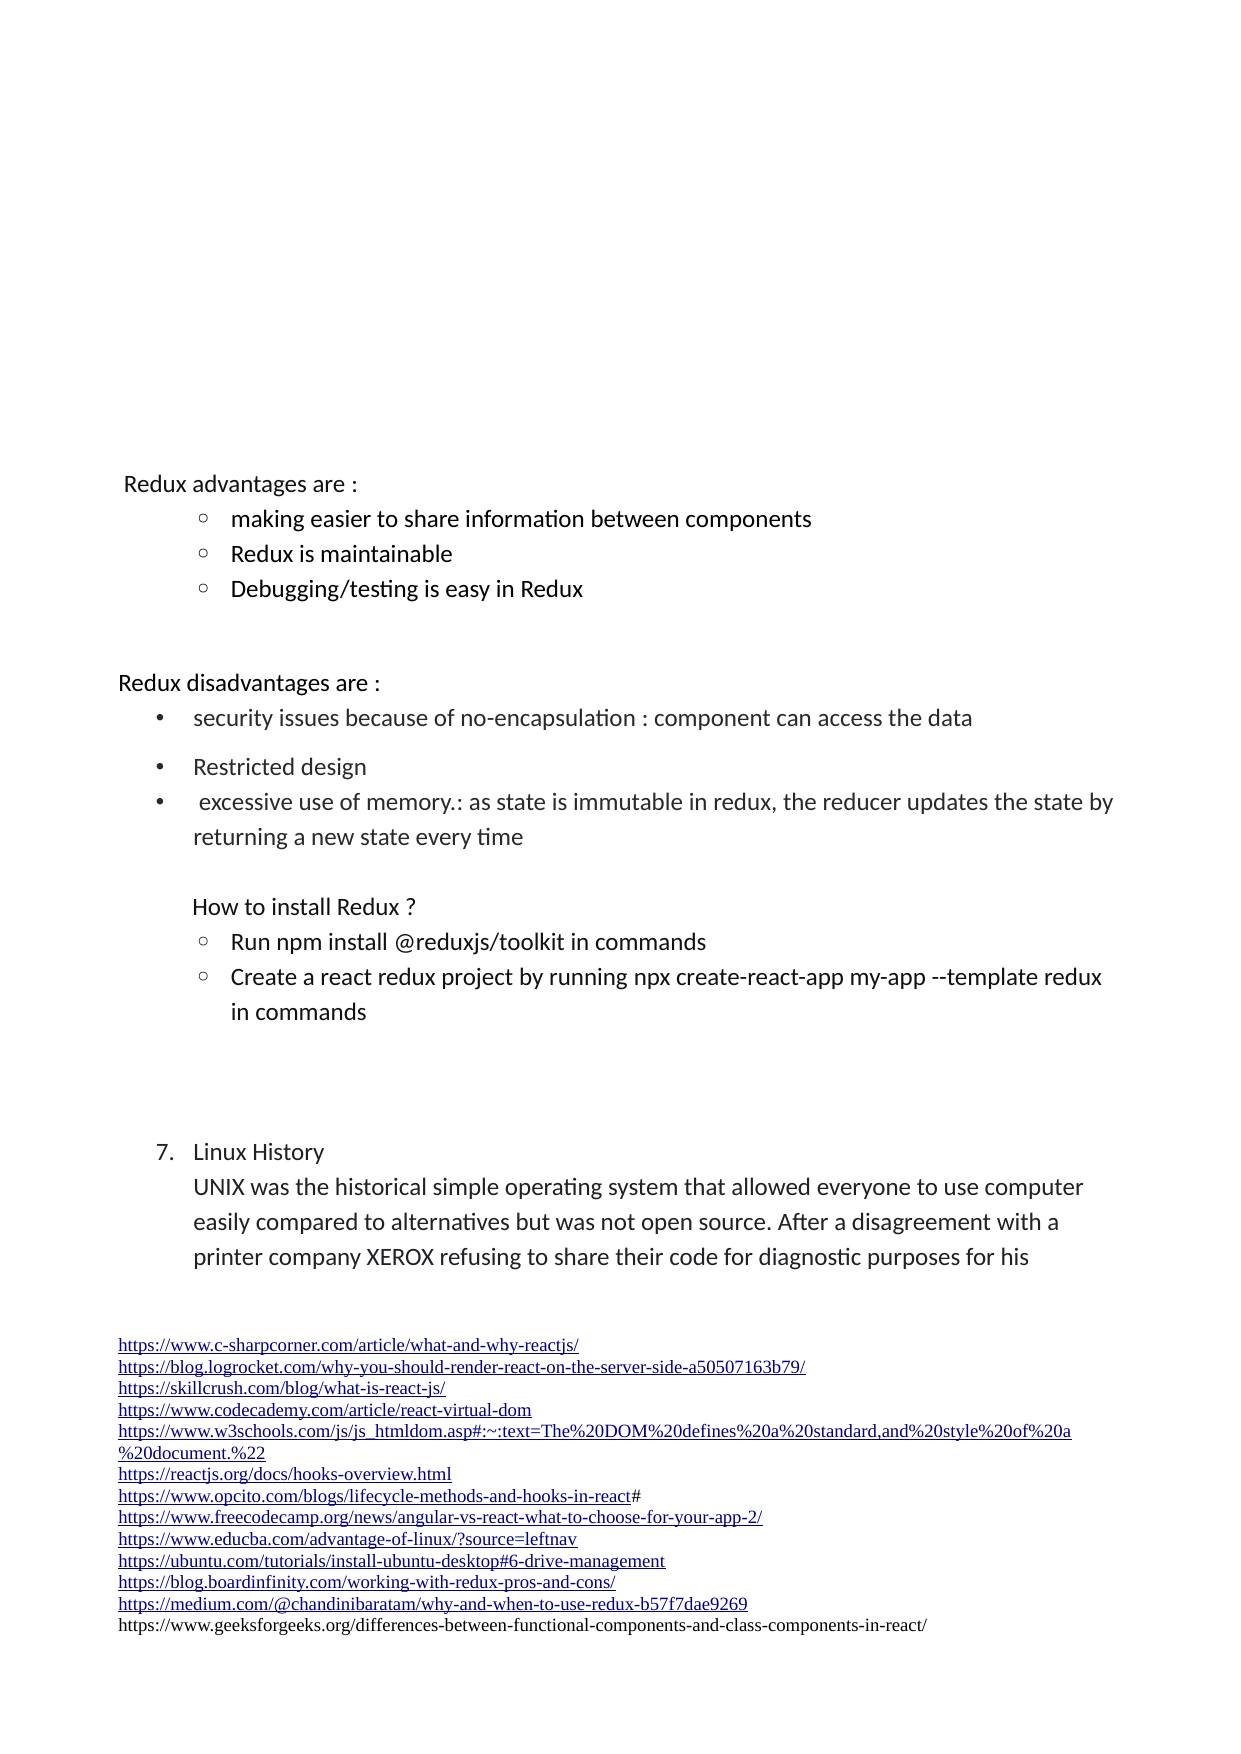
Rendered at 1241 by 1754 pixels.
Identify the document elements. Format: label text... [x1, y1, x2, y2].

list Run npm install @reduxjs/toolkit in commands [193, 926, 1122, 957]
text How to install Redux ? [118, 891, 1122, 922]
list Restricted design [156, 751, 1122, 782]
list Debugging/testing is easy in Redux [193, 573, 1122, 604]
text Redux advantages are : [118, 468, 1122, 499]
list UNIX was the historical simple operating system that allowed everyone to use computer easily compared to alternatives but was not open source. After a disagreement with a printer company XEROX refusing to share their code for diagnostic purposes for his [156, 1171, 1122, 1272]
list security issues because of no-encapsulation : component can access the data [156, 702, 1122, 732]
list Redux is maintainable [193, 538, 1122, 569]
list Create a react redux project by running npx create-react-app my-app --template redux in commands [193, 961, 1122, 1027]
text Redux disadvantages are : [118, 667, 1122, 697]
list making easier to share information between components [193, 503, 1122, 534]
list excessive use of memory.: as state is immutable in redux, the reducer updates the state by returning a new state every time [156, 786, 1122, 852]
list Linux History [156, 1136, 1122, 1167]
